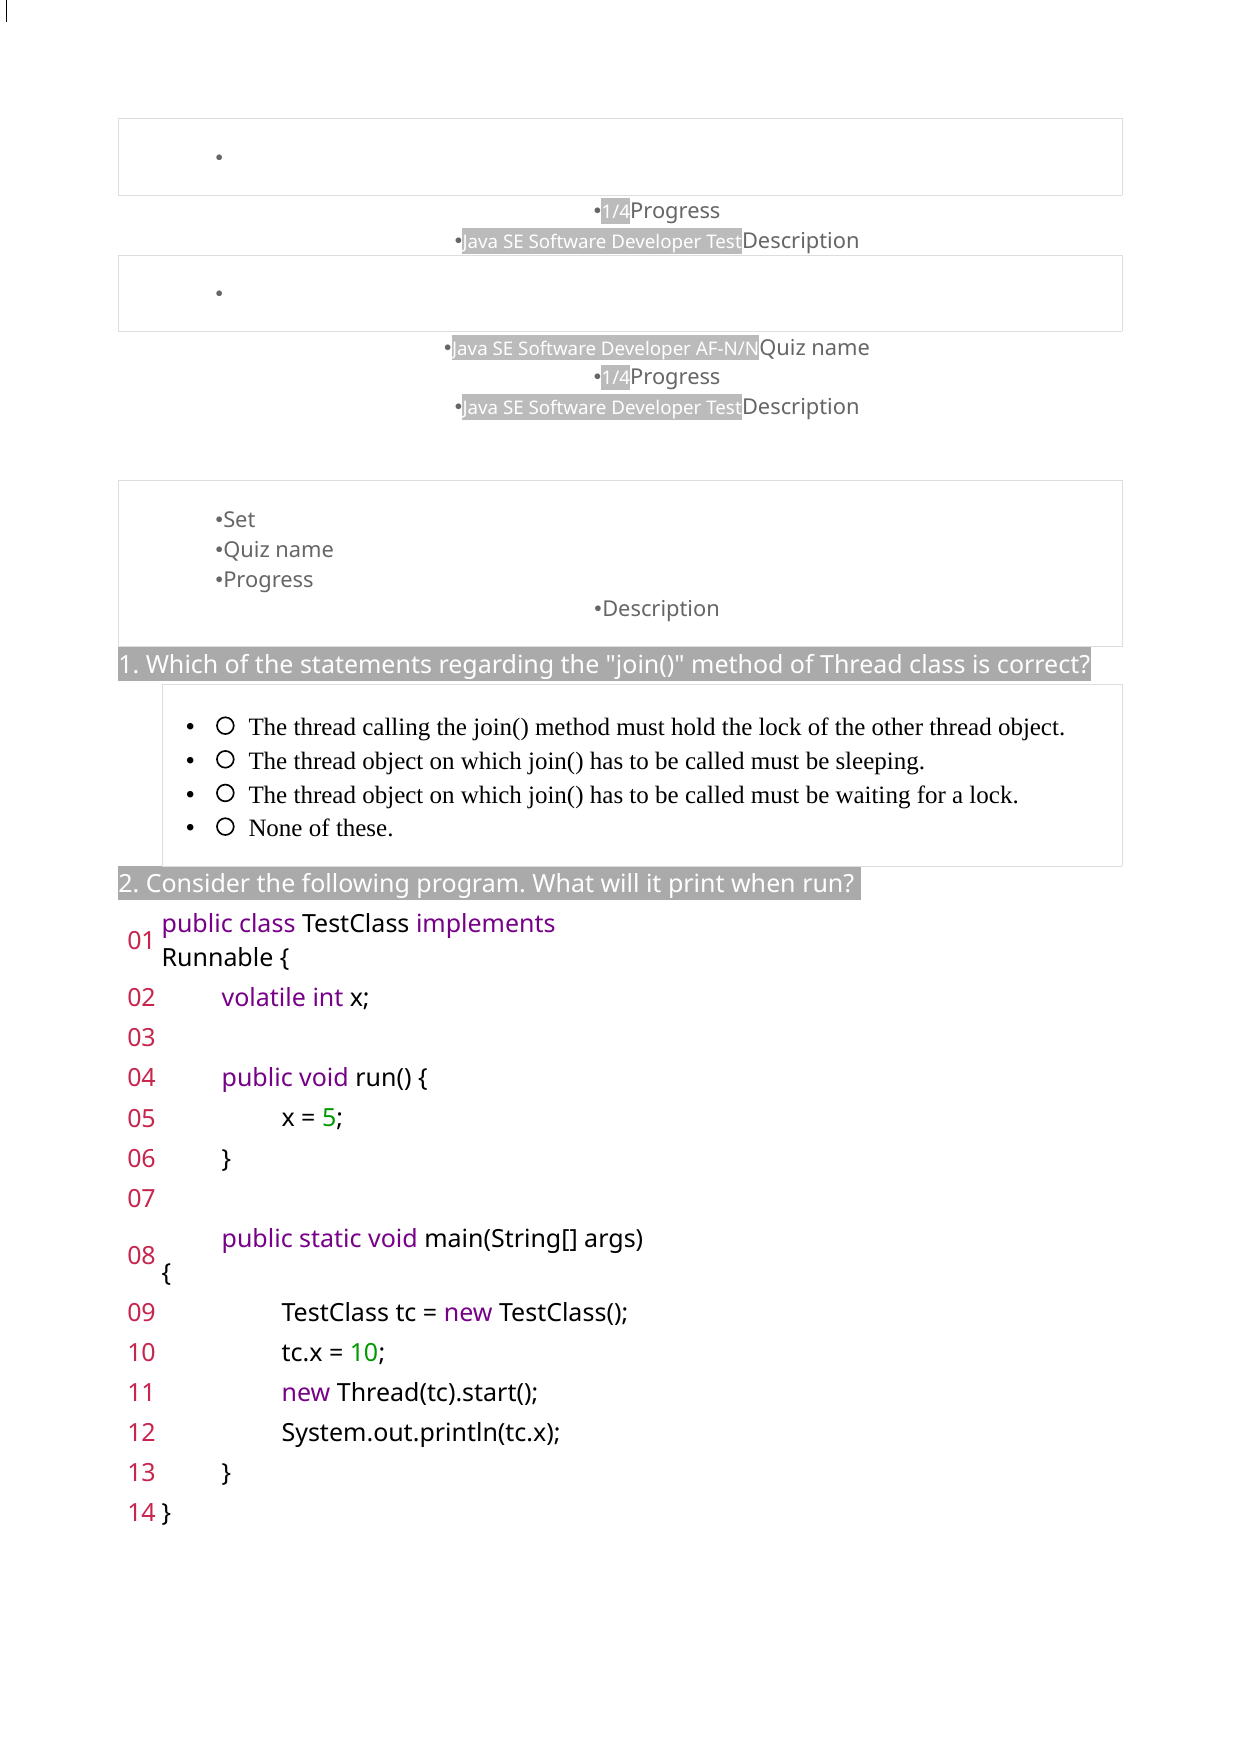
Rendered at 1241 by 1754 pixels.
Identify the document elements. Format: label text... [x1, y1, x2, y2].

list Quiz name [119, 510, 1122, 540]
table_header 13 [118, 1452, 158, 1492]
table_header volatile int x; [159, 977, 379, 1017]
list Java SE Software Developer TestDescription [118, 225, 1122, 254]
list Progress [119, 540, 1122, 570]
table_header 06 [118, 1137, 158, 1177]
list 1/4Progress [118, 196, 1122, 225]
table_header x = 5; [159, 1097, 369, 1137]
table_header 12 [118, 1412, 158, 1452]
table_header 11 [118, 1372, 158, 1412]
table_header 04 [118, 1057, 158, 1097]
table_header [159, 1017, 178, 1057]
table_header 10 [118, 1332, 158, 1372]
list Java SE Software Developer TestDescription [118, 391, 1122, 421]
table_header 02 [118, 977, 158, 1017]
table_header System.out.println(tc.x); [159, 1412, 568, 1452]
subtitle 1. Which of the statements regarding the "join()" method of Thread class is correct? [118, 647, 1122, 681]
list The thread object on which join() has to be called must be sleeping. [163, 718, 1122, 751]
table_header tc.x = 10; [159, 1332, 410, 1372]
list Description [119, 570, 1122, 646]
table_header public static void main(String[] args) { [159, 1217, 660, 1291]
list Set [119, 481, 1122, 510]
table_header } [159, 1452, 249, 1492]
table_header 05 [118, 1097, 158, 1137]
table_header TestClass tc = new TestClass(); [159, 1291, 643, 1332]
table_header 08 [118, 1217, 158, 1291]
table_header 09 [118, 1291, 158, 1332]
list The thread object on which join() has to be called must be waiting for a lock. [163, 751, 1122, 785]
table_header } [159, 1137, 249, 1177]
list Java SE Software Developer AF-N/NQuiz name [118, 332, 1122, 361]
subtitle 2. Consider the following program. What will it print when run? [118, 866, 1122, 900]
table_header 03 [118, 1017, 158, 1057]
table_header 07 [118, 1178, 158, 1217]
table_header } [159, 1492, 187, 1532]
table_header [159, 1178, 178, 1217]
list None of these. [163, 785, 1122, 866]
table_header 14 [118, 1492, 158, 1532]
table_header public void run() { [159, 1057, 439, 1097]
table_header public class TestClass implements Runnable { [159, 903, 673, 977]
list The thread calling the join() method must hold the lock of the other thread object. [163, 685, 1122, 718]
list 1/4Progress [118, 361, 1122, 391]
table_header 01 [118, 903, 158, 977]
table_header new Thread(tc).start(); [159, 1372, 553, 1412]
